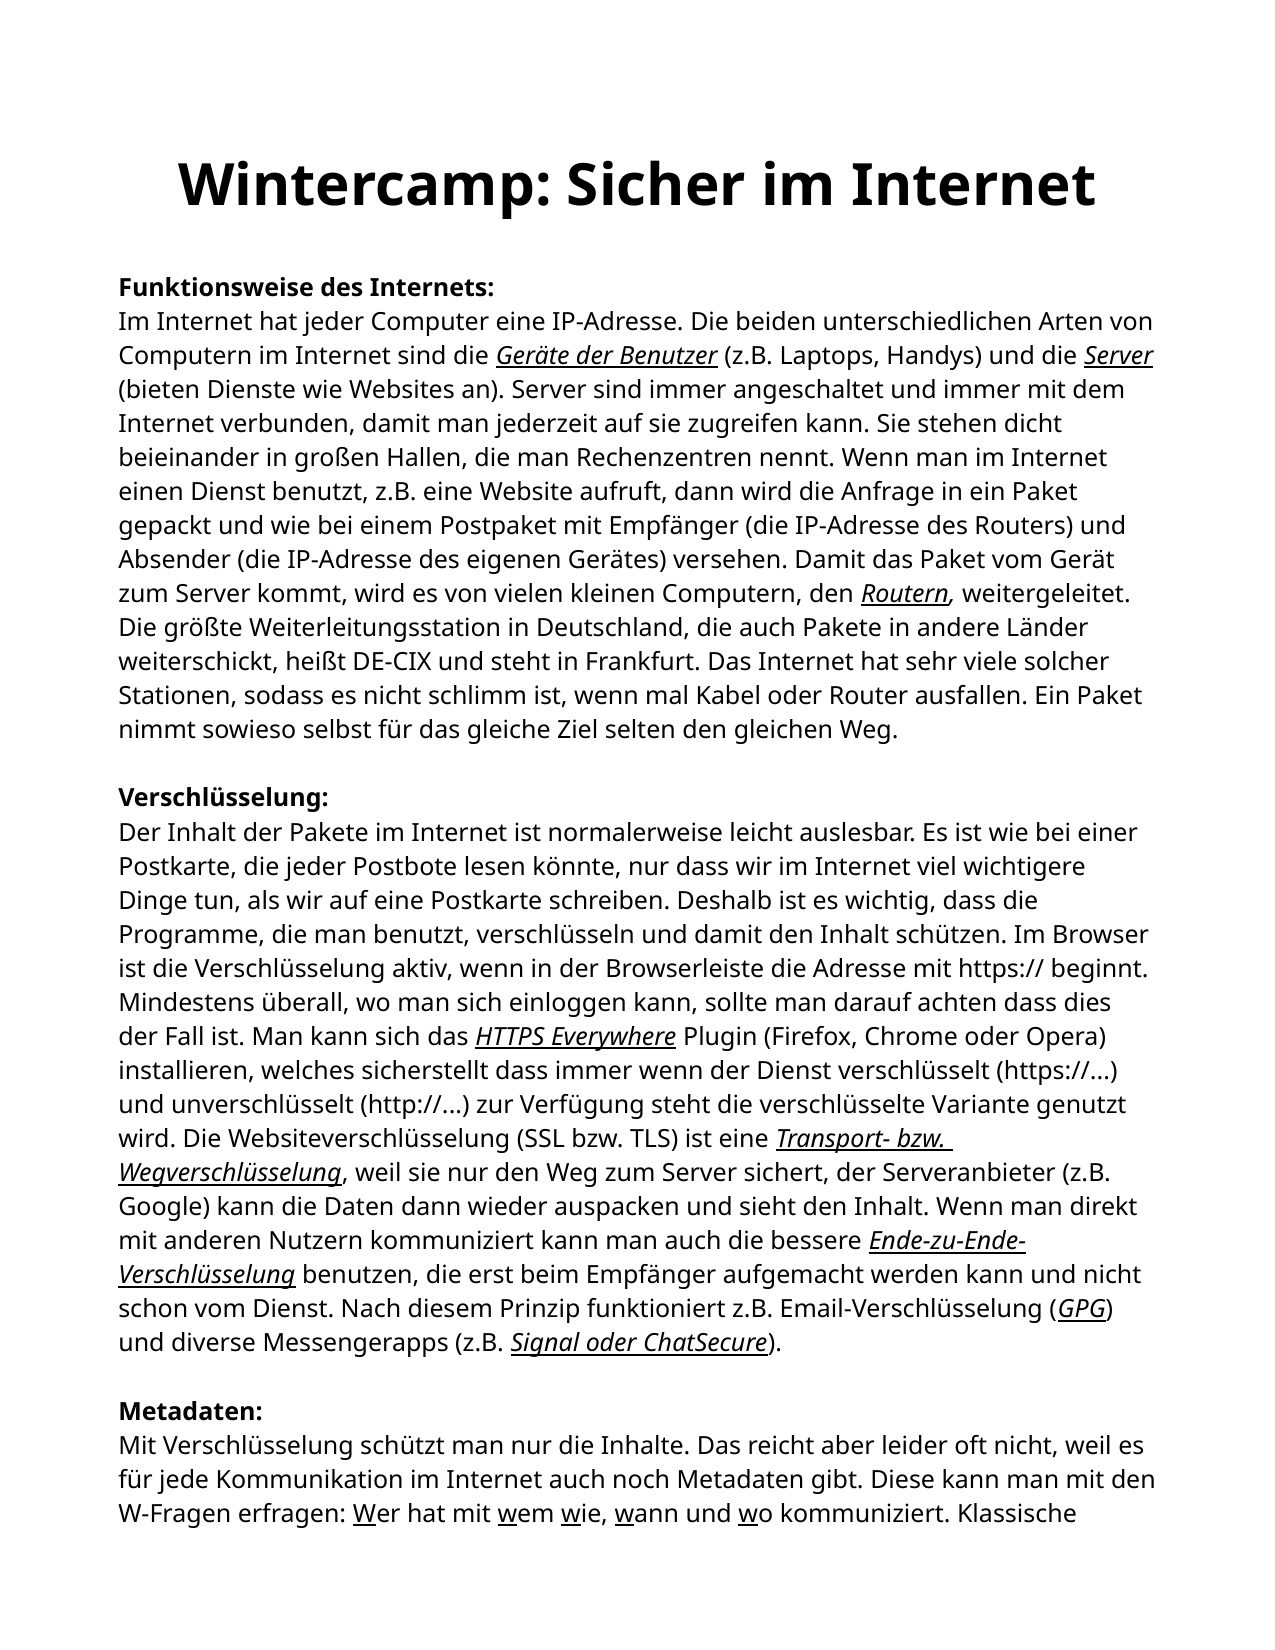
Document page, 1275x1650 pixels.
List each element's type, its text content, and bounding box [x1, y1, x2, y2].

text Im Internet hat jeder Computer eine IP-Adresse. Die beiden unterschiedlichen Arten von Computern im Internet sind die Geräte der Benutzer (z.B. Laptops, Handys) und die Server (bieten Dienste wie Websites an). Server sind immer angeschaltet und immer mit dem Internet verbunden, damit man jederzeit auf sie zugreifen kann. Sie stehen dicht beieinander in großen Hallen, die man Rechenzentren nennt. Wenn man im Internet einen Dienst benutzt, z.B. eine Website aufruft, dann wird die Anfrage in ein Paket gepackt und wie bei einem Postpaket mit Empfänger (die IP-Adresse des Routers) und Absender (die IP-Adresse des eigenen Gerätes) versehen. Damit das Paket vom Gerät zum Server kommt, wird es von vielen kleinen Computern, den Routern, weitergeleitet. Die größte Weiterleitungsstation in Deutschland, die auch Pakete in andere Länder weiterschickt, heißt DE-CIX und steht in Frankfurt. Das Internet hat sehr viele solcher Stationen, sodass es nicht schlimm ist, wenn mal Kabel oder Router ausfallen. Ein Paket nimmt sowieso selbst für das gleiche Ziel selten den gleichen Weg. [118, 303, 1157, 746]
text Der Inhalt der Pakete im Internet ist normalerweise leicht auslesbar. Es ist wie bei einer Postkarte, die jeder Postbote lesen könnte, nur dass wir im Internet viel wichtigere Dinge tun, als wir auf eine Postkarte schreiben. Deshalb ist es wichtig, dass die Programme, die man benutzt, verschlüsseln und damit den Inhalt schützen. Im Browser ist die Verschlüsselung aktiv, wenn in der Browserleiste die Adresse mit https:// beginnt. Mindestens überall, wo man sich einloggen kann, sollte man darauf achten dass dies der Fall ist. Man kann sich das HTTPS Everywhere Plugin (Firefox, Chrome oder Opera) installieren, welches sicherstellt dass immer wenn der Dienst verschlüsselt (https://...) und unverschlüsselt (http://...) zur Verfügung steht die verschlüsselte Variante genutzt wird. Die Websiteverschlüsselung (SSL bzw. TLS) ist eine Transport- bzw. Wegverschlüsselung, weil sie nur den Weg zum Server sichert, der Serveranbieter (z.B. Google) kann die Daten dann wieder auspacken und sieht den Inhalt. Wenn man direkt mit anderen Nutzern kommuniziert kann man auch die bessere Ende-zu-Ende-Verschlüsselung benutzen, die erst beim Empfänger aufgemacht werden kann und nicht schon vom Dienst. Nach diesem Prinzip funktioniert z.B. Email-Verschlüsselung (GPG) und diverse Messengerapps (z.B. Signal oder ChatSecure). [118, 814, 1157, 1359]
text Metadaten: [118, 1393, 1157, 1427]
title Wintercamp: Sicher im Internet [118, 143, 1157, 223]
text Verschlüsselung: [118, 780, 1157, 814]
text Funktionsweise des Internets: [118, 269, 1157, 303]
text Mit Verschlüsselung schützt man nur die Inhalte. Das reicht aber leider oft nicht, weil es für jede Kommunikation im Internet auch noch Metadaten gibt. Diese kann man mit den W-Fragen erfragen: Wer hat mit wem wie, wann und wo kommuniziert. Klassische [118, 1427, 1157, 1529]
